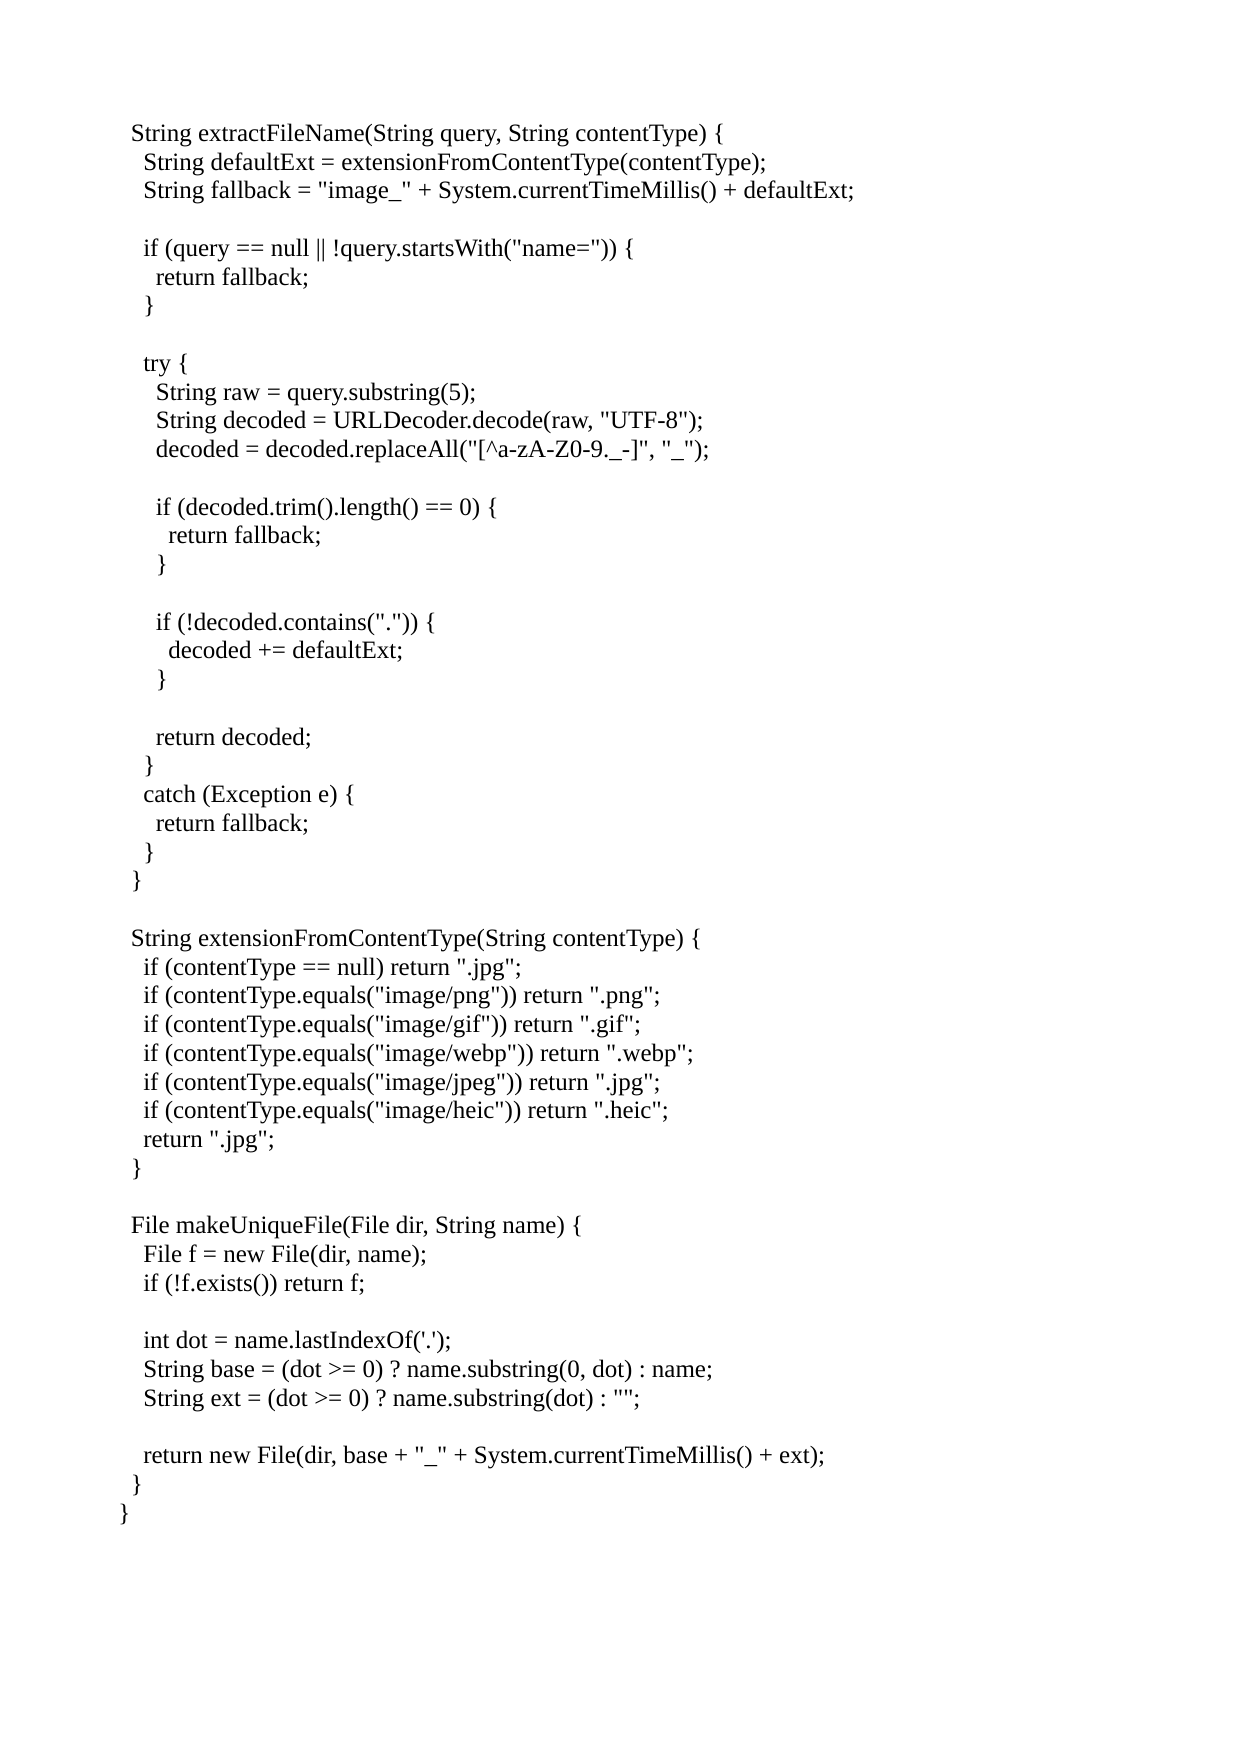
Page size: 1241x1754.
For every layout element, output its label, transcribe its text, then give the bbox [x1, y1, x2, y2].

text } [118, 664, 1122, 693]
text decoded += defaultExt; [118, 636, 1122, 664]
text return fallback; [118, 808, 1122, 837]
text if (contentType.equals("image/jpeg")) return ".jpg"; [118, 1067, 1122, 1096]
text } [118, 1498, 1122, 1527]
text String decoded = URLDecoder.decode(raw, "UTF-8"); [118, 406, 1122, 434]
text if (decoded.trim().length() == 0) { [118, 492, 1122, 521]
text if (contentType.equals("image/webp")) return ".webp"; [118, 1038, 1122, 1067]
text if (contentType.equals("image/heic")) return ".heic"; [118, 1096, 1122, 1124]
text if (contentType == null) return ".jpg"; [118, 952, 1122, 981]
text File f = new File(dir, name); [118, 1239, 1122, 1268]
text } [118, 549, 1122, 578]
text return fallback; [118, 521, 1122, 549]
text String extractFileName(String query, String contentType) { [118, 118, 1122, 147]
text return ".jpg"; [118, 1124, 1122, 1153]
text } [118, 837, 1122, 866]
text return decoded; [118, 722, 1122, 751]
text } [118, 1469, 1122, 1498]
text if (contentType.equals("image/png")) return ".png"; [118, 981, 1122, 1009]
text String raw = query.substring(5); [118, 377, 1122, 406]
text try { [118, 348, 1122, 377]
text if (contentType.equals("image/gif")) return ".gif"; [118, 1009, 1122, 1038]
text } [118, 291, 1122, 319]
text String extensionFromContentType(String contentType) { [118, 923, 1122, 952]
text } [118, 866, 1122, 894]
text if (!f.exists()) return f; [118, 1268, 1122, 1297]
text } [118, 1153, 1122, 1182]
text String base = (dot >= 0) ? name.substring(0, dot) : name; [118, 1354, 1122, 1383]
text } [118, 751, 1122, 779]
text String fallback = "image_" + System.currentTimeMillis() + defaultExt; [118, 176, 1122, 204]
text if (!decoded.contains(".")) { [118, 607, 1122, 636]
text catch (Exception e) { [118, 779, 1122, 808]
text return fallback; [118, 262, 1122, 291]
text decoded = decoded.replaceAll("[^a-zA-Z0-9._-]", "_"); [118, 434, 1122, 463]
text return new File(dir, base + "_" + System.currentTimeMillis() + ext); [118, 1441, 1122, 1469]
text File makeUniqueFile(File dir, String name) { [118, 1211, 1122, 1239]
text int dot = name.lastIndexOf('.'); [118, 1326, 1122, 1354]
text if (query == null || !query.startsWith("name=")) { [118, 233, 1122, 262]
text String ext = (dot >= 0) ? name.substring(dot) : ""; [118, 1383, 1122, 1412]
text String defaultExt = extensionFromContentType(contentType); [118, 147, 1122, 176]
